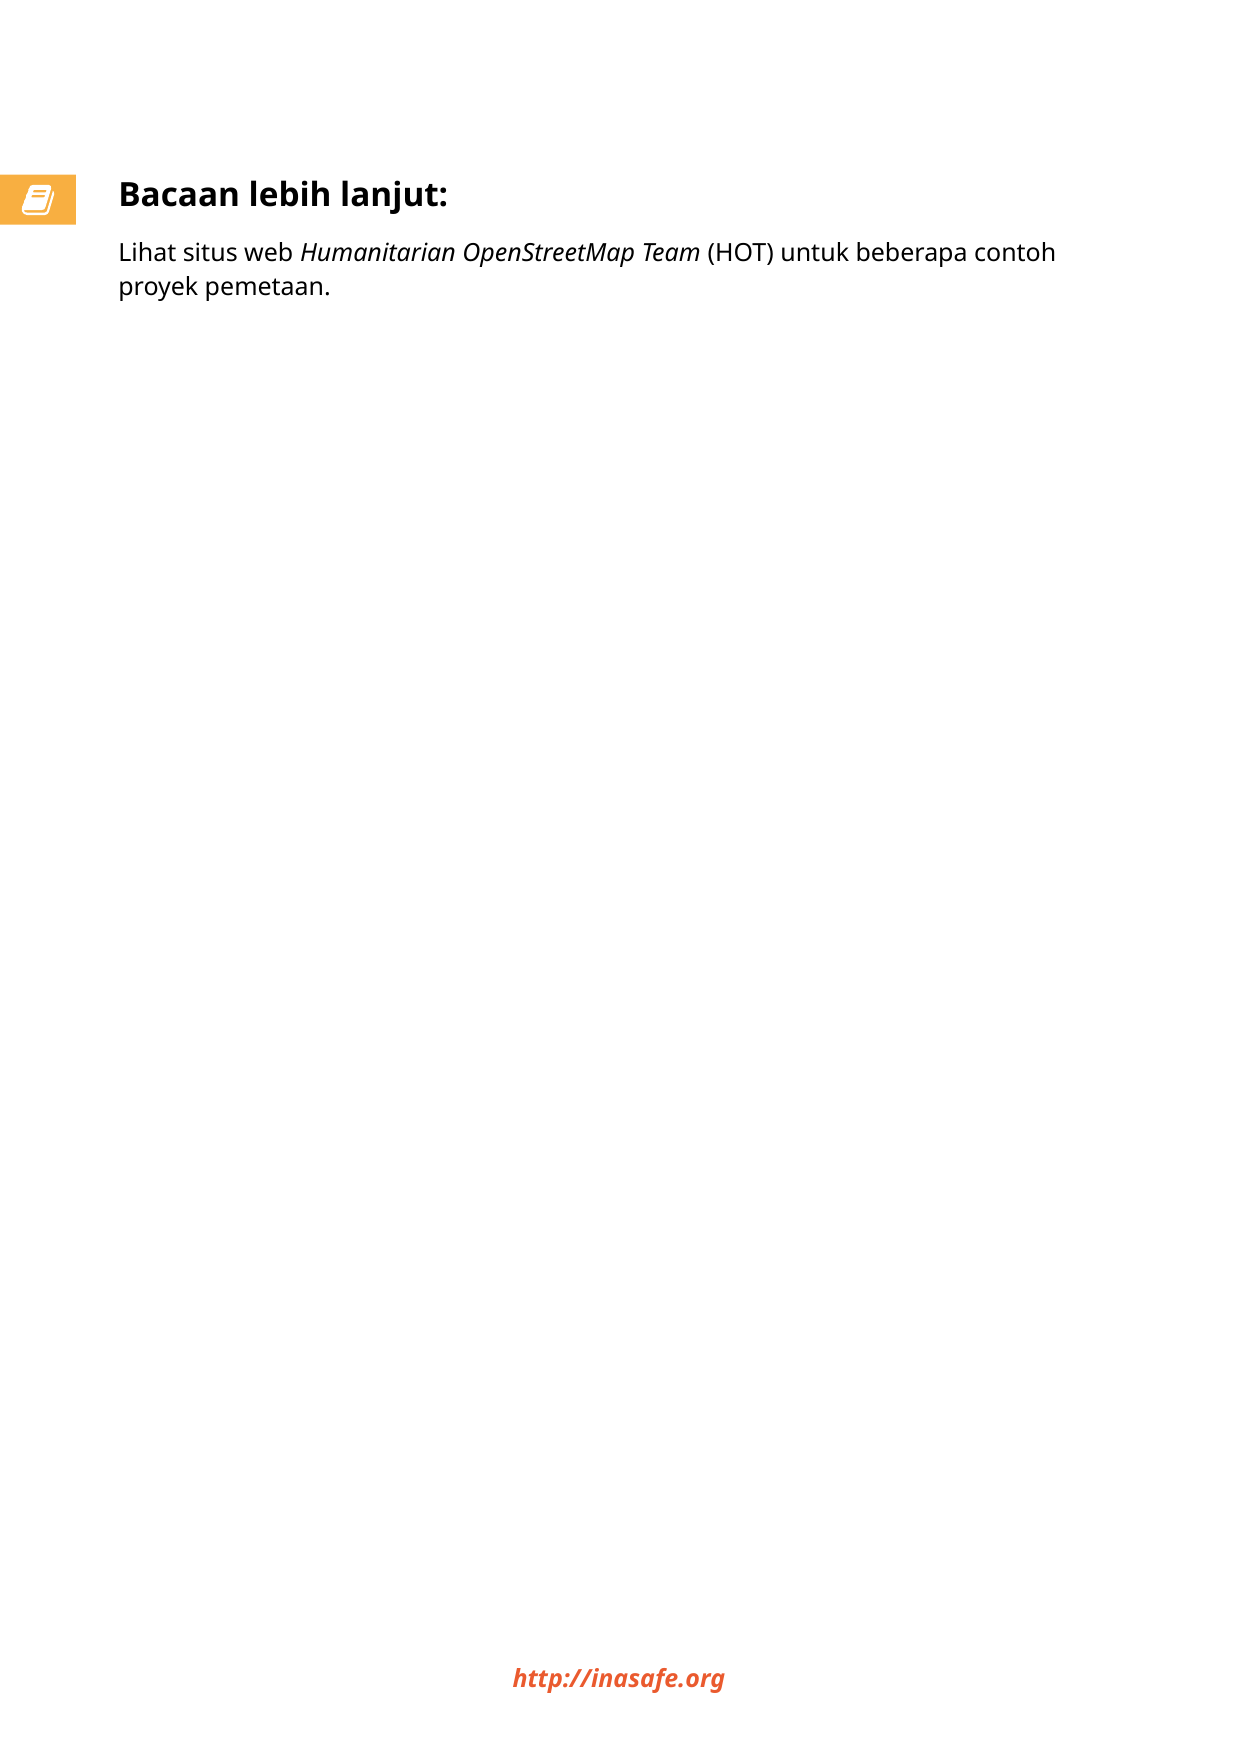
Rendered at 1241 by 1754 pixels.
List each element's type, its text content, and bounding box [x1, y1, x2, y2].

subtitle Bacaan lebih lanjut: [118, 118, 1122, 216]
text Lihat situs web Humanitarian OpenStreetMap Team (HOT) untuk beberapa contoh proyek pemetaan. [118, 234, 1122, 302]
